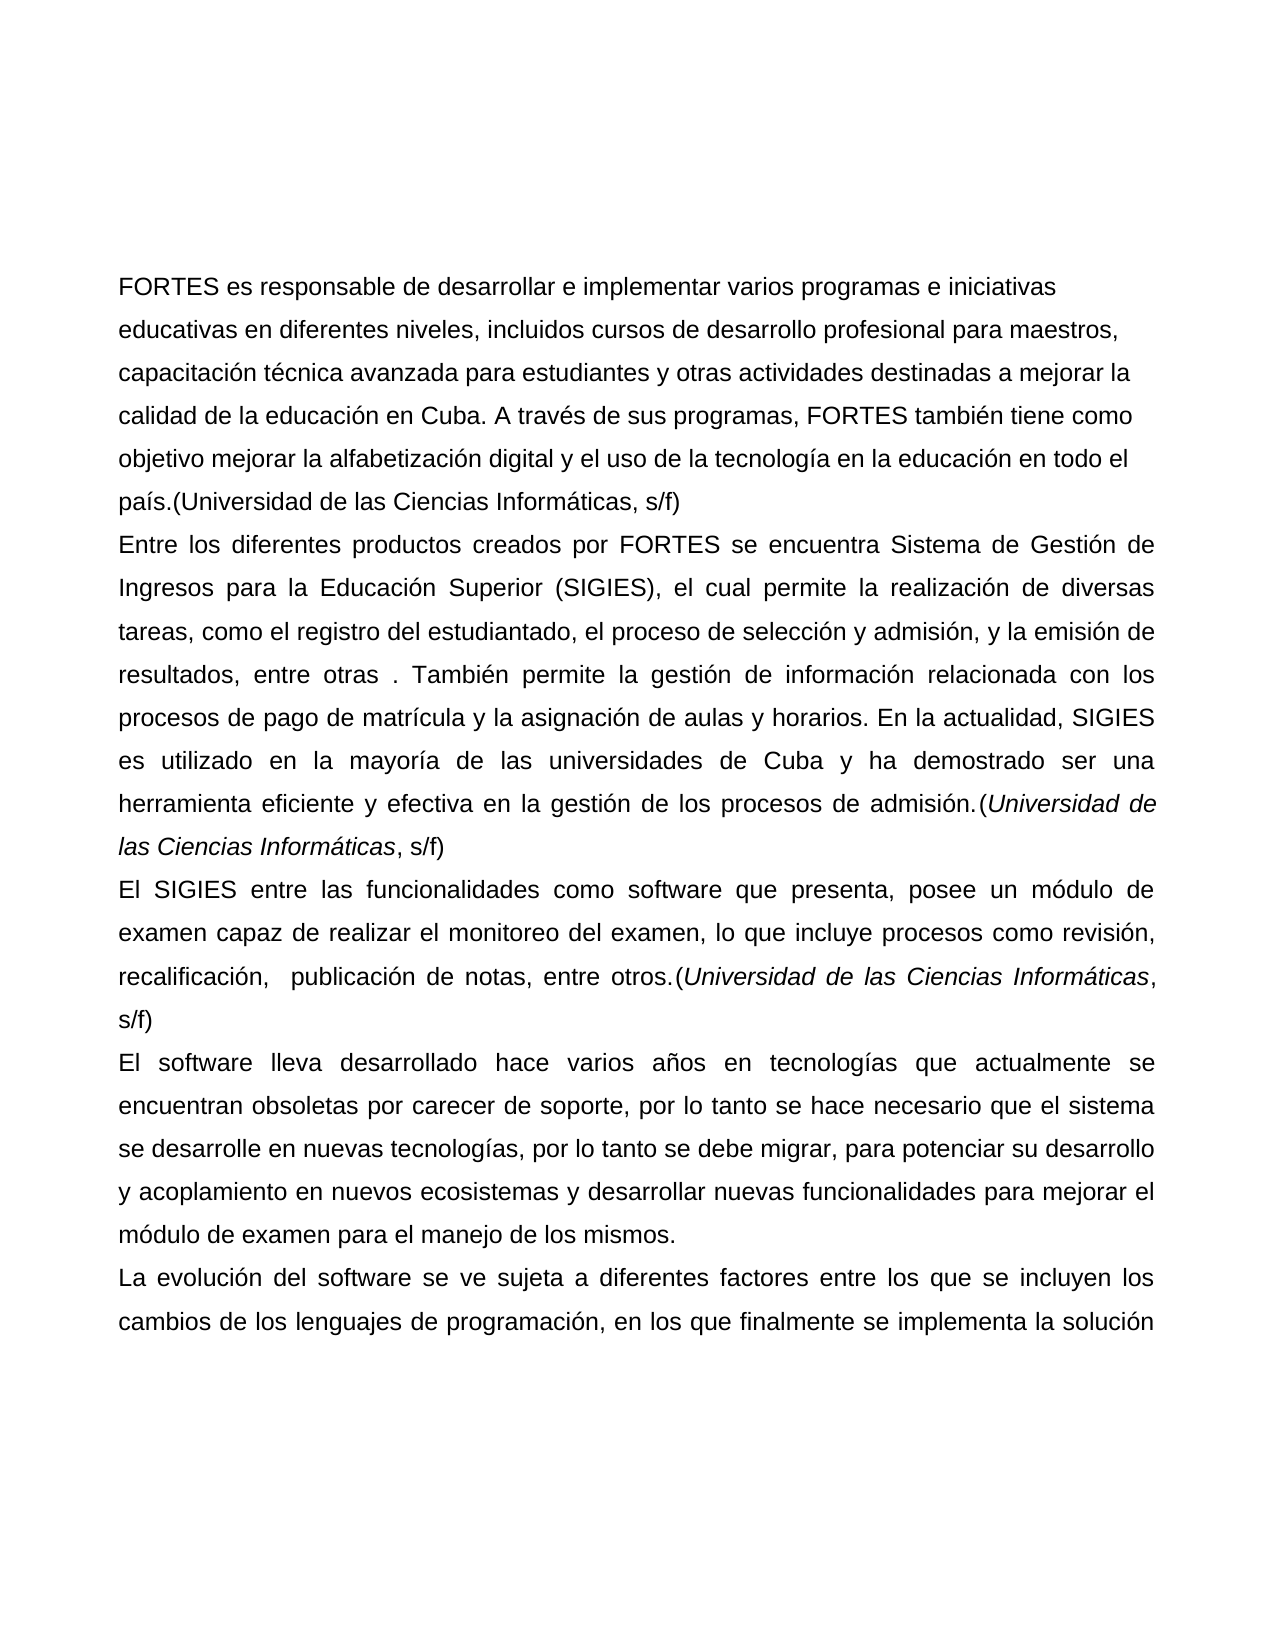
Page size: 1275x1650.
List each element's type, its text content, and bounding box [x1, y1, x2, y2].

text El SIGIES entre las funcionalidades como software que presenta, posee un módulo de examen capaz de realizar el monitoreo del examen, lo que incluye procesos como revisión, recalificación, publicación de notas, entre otros.(Universidad de las Ciencias Informáticas, s/f) [118, 875, 1157, 1033]
text El software lleva desarrollado hace varios años en tecnologías que actualmente se encuentran obsoletas por carecer de soporte, por lo tanto se hace necesario que el sistema se desarrolle en nuevas tecnologías, por lo tanto se debe migrar, para potenciar su desarrollo y acoplamiento en nuevos ecosistemas y desarrollar nuevas funcionalidades para mejorar el módulo de examen para el manejo de los mismos. [118, 1048, 1157, 1249]
text La evolución del software se ve sujeta a diferentes factores entre los que se incluyen los cambios de los lenguajes de programación, en los que finalmente se implementa la solución [118, 1263, 1157, 1335]
text FORTES es responsable de desarrollar e implementar varios programas e iniciativas educativas en diferentes niveles, incluidos cursos de desarrollo profesional para maestros, capacitación técnica avanzada para estudiantes y otras actividades destinadas a mejorar la calidad de la educación en Cuba. A través de sus programas, FORTES también tiene como objetivo mejorar la alfabetización digital y el uso de la tecnología en la educación en todo el país.(Universidad de las Ciencias Informáticas, s/f) [118, 271, 1157, 516]
text Entre los diferentes productos creados por FORTES se encuentra Sistema de Gestión de Ingresos para la Educación Superior (SIGIES), el cual permite la realización de diversas tareas, como el registro del estudiantado, el proceso de selección y admisión, y la emisión de resultados, entre otras . También permite la gestión de información relacionada con los procesos de pago de matrícula y la asignación de aulas y horarios. En la actualidad, SIGIES es utilizado en la mayoría de las universidades de Cuba y ha demostrado ser una herramienta eficiente y efectiva en la gestión de los procesos de admisión.(Universidad de las Ciencias Informáticas, s/f) [118, 530, 1157, 861]
